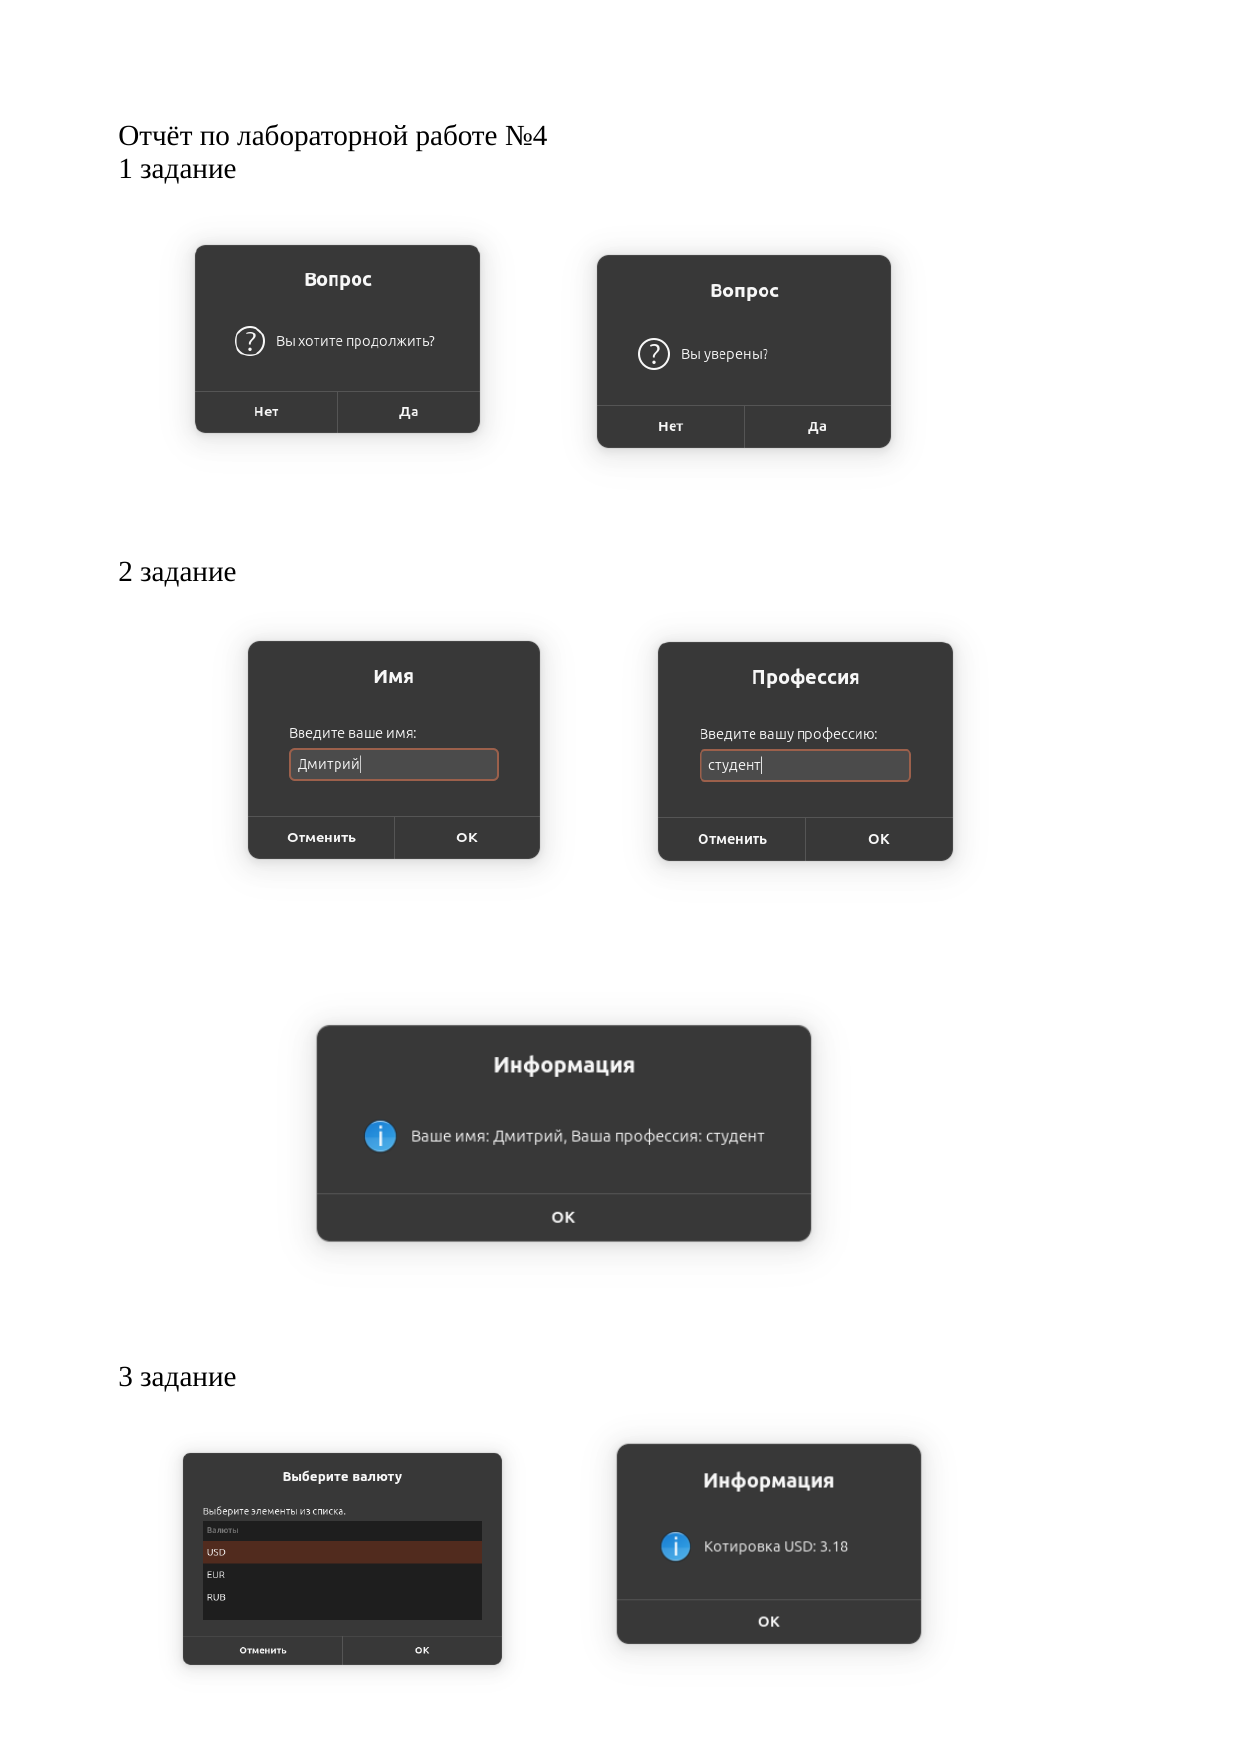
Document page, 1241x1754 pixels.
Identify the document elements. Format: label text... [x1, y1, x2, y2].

text 1 задание [118, 152, 1122, 185]
picture [136, 193, 950, 513]
picture [188, 587, 1012, 926]
picture [142, 1416, 542, 1709]
picture [555, 1388, 983, 1712]
picture [250, 966, 878, 1315]
text 2 задание [118, 554, 1122, 588]
text 3 задание [118, 1359, 1122, 1393]
text Отчёт по лабораторной работе №4 [118, 118, 1122, 152]
